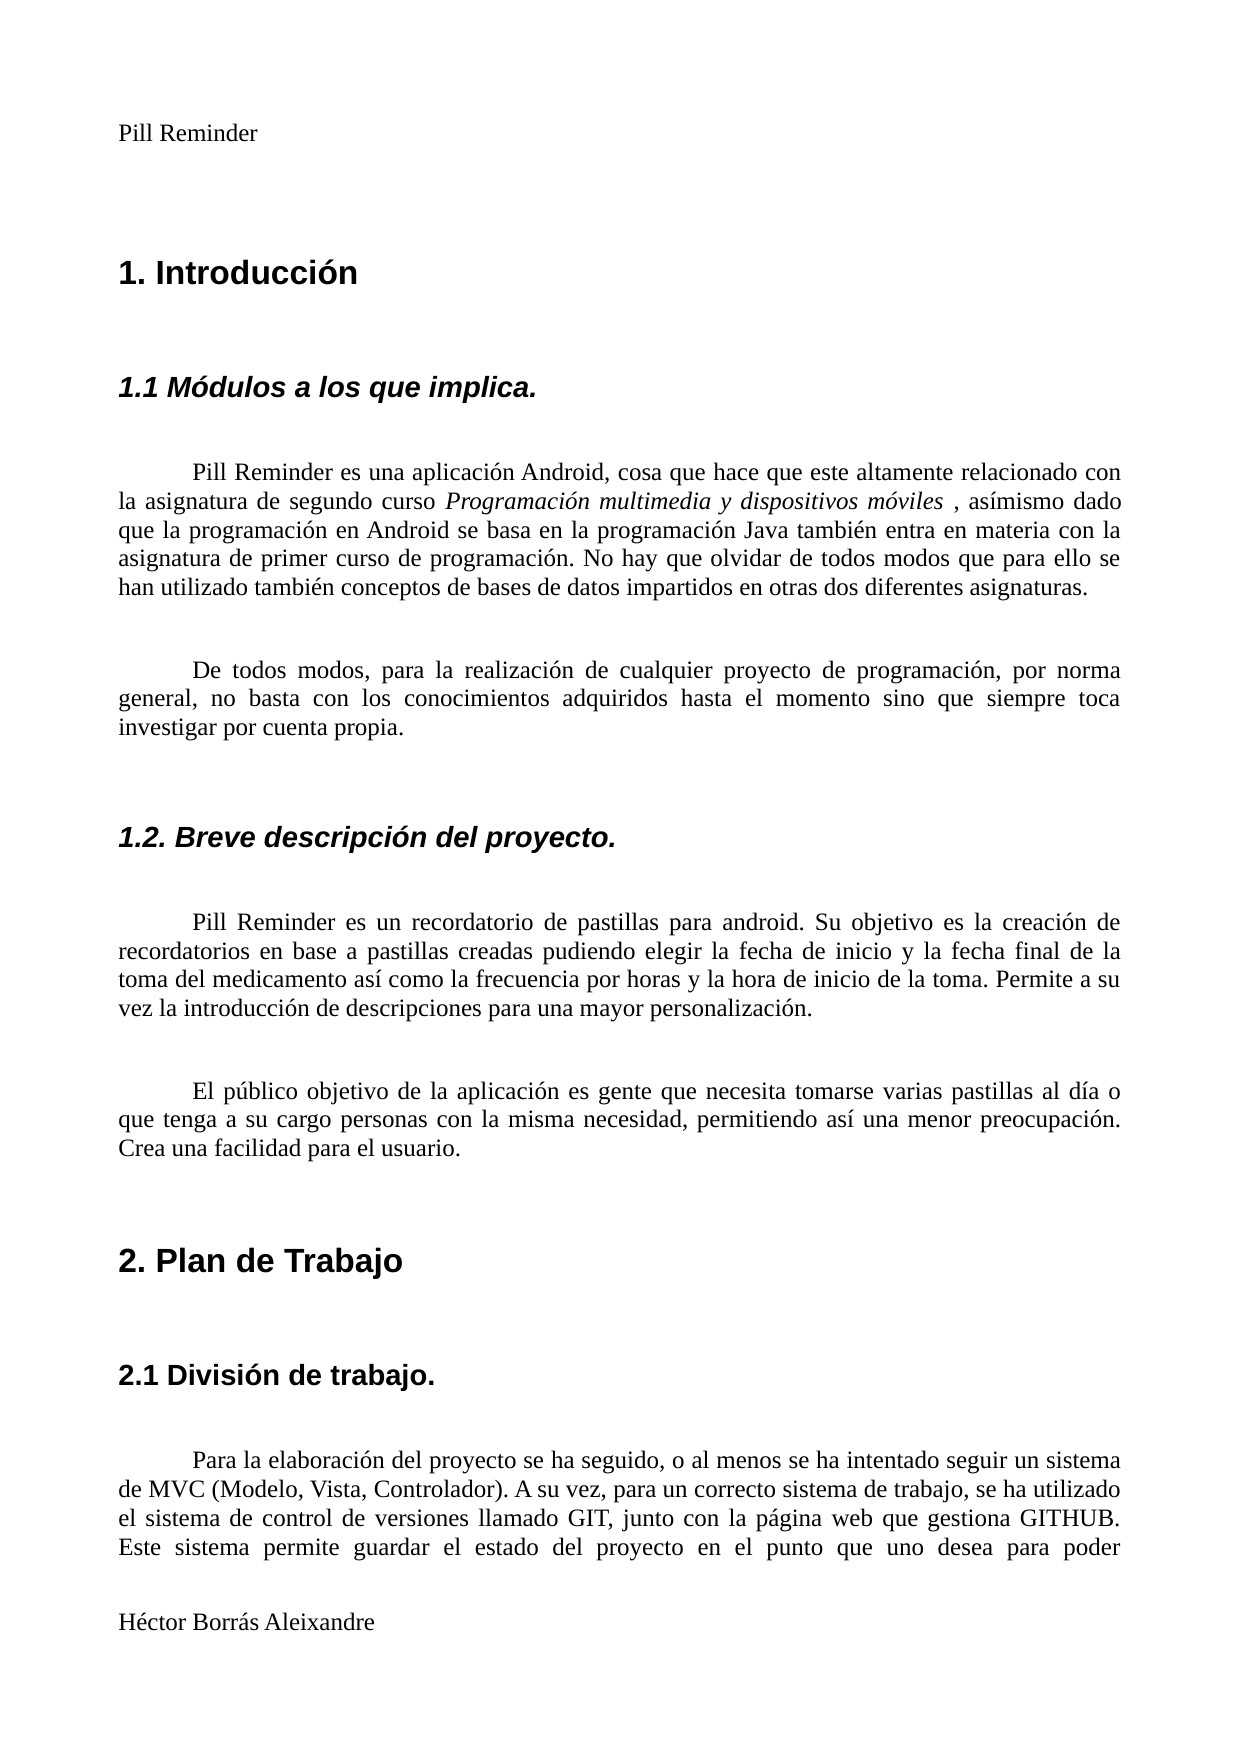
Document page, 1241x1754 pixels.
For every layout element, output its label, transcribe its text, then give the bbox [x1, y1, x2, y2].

text Pill Reminder es un recordatorio de pastillas para android. Su objetivo es la creación de recordatorios en base a pastillas creadas pudiendo elegir la fecha de inicio y la fecha final de la toma del medicamento así como la frecuencia por horas y la hora de inicio de la toma. Permite a su vez la introducción de descripciones para una mayor personalización. [118, 907, 1122, 1022]
subtitle 1. Introducción [118, 252, 1122, 291]
text Para la elaboración del proyecto se ha seguido, o al menos se ha intentado seguir un sistema de MVC (Modelo, Vista, Controlador). A su vez, para un correcto sistema de trabajo, se ha utilizado el sistema de control de versiones llamado GIT, junto con la página web que gestiona GITHUB. Este sistema permite guardar el estado del proyecto en el punto que uno desea para poder [118, 1445, 1122, 1560]
subtitle 1.1 Módulos a los que implica. [118, 370, 1122, 403]
text Pill Reminder es una aplicación Android, cosa que hace que este altamente relacionado con la asignatura de segundo curso Programación multimedia y dispositivos móviles , asímismo dado que la programación en Android se basa en la programación Java también entra en materia con la asignatura de primer curso de programación. No hay que olvidar de todos modos que para ello se han utilizado también conceptos de bases de datos impartidos en otras dos diferentes asignaturas. [118, 457, 1122, 601]
subtitle 1.2. Breve descripción del proyecto. [118, 820, 1122, 853]
subtitle 2.1 División de trabajo. [118, 1358, 1122, 1392]
subtitle 2. Plan de Trabajo [118, 1241, 1122, 1279]
text El público objetivo de la aplicación es gente que necesita tomarse varias pastillas al día o que tenga a su cargo personas con la misma necesidad, permitiendo así una menor preocupación. Crea una facilidad para el usuario. [118, 1076, 1122, 1162]
text De todos modos, para la realización de cualquier proyecto de programación, por norma general, no basta con los conocimientos adquiridos hasta el momento sino que siempre toca investigar por cuenta propia. [118, 655, 1122, 741]
